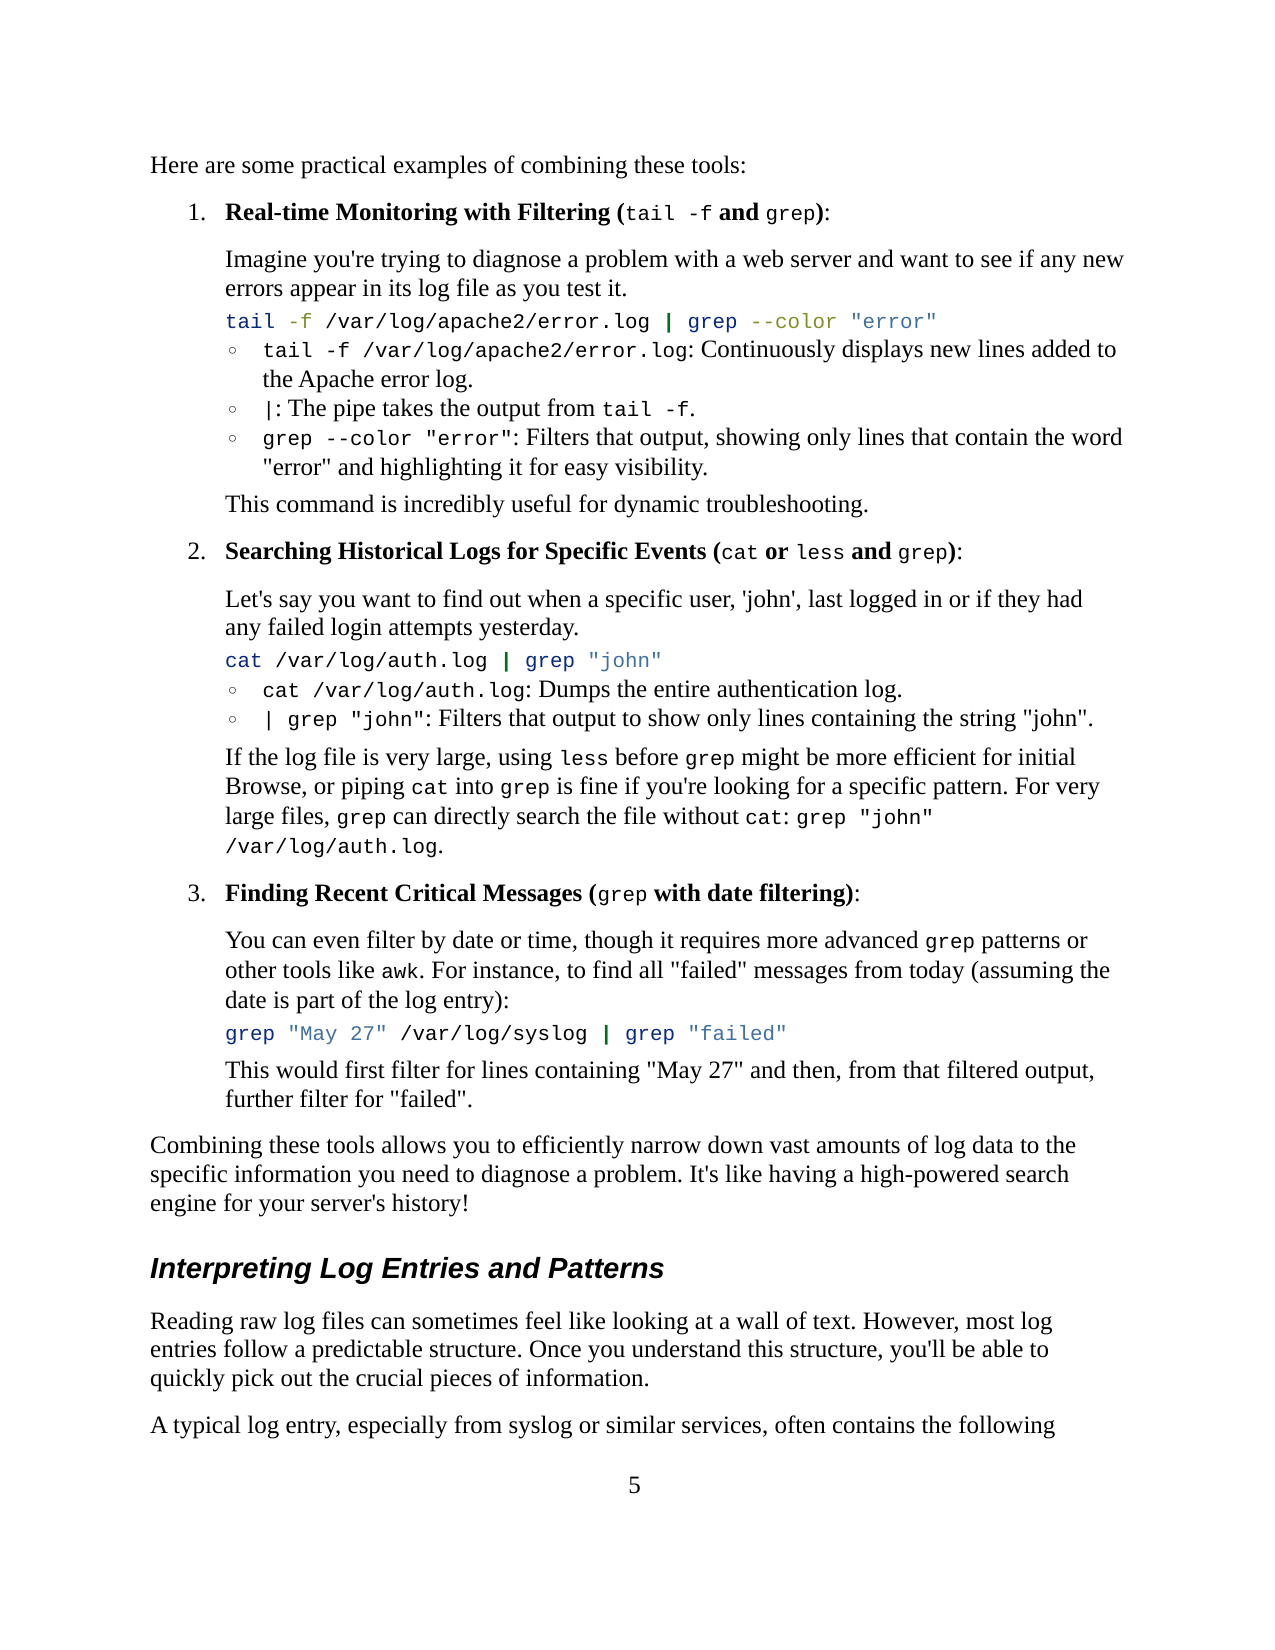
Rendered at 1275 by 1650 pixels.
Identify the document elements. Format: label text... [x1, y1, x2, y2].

list |: The pipe takes the output from tail -f. [225, 393, 1125, 422]
list This command is incredibly useful for dynamic troubleshooting. [187, 489, 1125, 518]
text Here are some practical examples of combining these tools: [150, 150, 1125, 179]
subtitle Interpreting Log Entries and Patterns [150, 1251, 1125, 1284]
text Reading raw log files can sometimes feel like looking at a wall of text. However, most log entries follow a predictable structure. Once you understand this structure, you'll be able to quickly pick out the crucial pieces of information. [150, 1306, 1125, 1392]
list Searching Historical Logs for Specific Events (cat or less and grep): [187, 536, 1125, 566]
list cat /var/log/auth.log: Dumps the entire authentication log. [225, 674, 1125, 703]
list You can even filter by date or time, though it requires more advanced grep patterns or other tools like awk. For instance, to find all "failed" messages from today (assuming the date is part of the log entry): [187, 926, 1125, 1013]
list Real-time Monitoring with Filtering (tail -f and grep): [187, 197, 1125, 226]
text A typical log entry, especially from syslog or similar services, often contains the following [150, 1410, 1125, 1439]
list grep --color "error": Filters that output, showing only lines that contain the word "error" and highlighting it for easy visibility. [225, 422, 1125, 481]
text Combining these tools allows you to efficiently narrow down vast amounts of log data to the specific information you need to diagnose a problem. It's like having a high-powered search engine for your server's history! [150, 1131, 1125, 1217]
list Finding Recent Critical Messages (grep with date filtering): [187, 878, 1125, 908]
list Imagine you're trying to diagnose a problem with a web server and want to see if any new errors appear in its log file as you test it. [187, 244, 1125, 302]
list grep "May 27" /var/log/syslog | grep "failed" [187, 1022, 1125, 1046]
list If the log file is very large, using less before grep might be more efficient for initial Browse, or piping cat into grep is fine if you're looking for a specific pattern. For very large files, grep can directly search the file without cat: grep "john" /var/log/auth.log. [187, 742, 1125, 860]
list tail -f /var/log/apache2/error.log: Continuously displays new lines added to the Apache error log. [225, 334, 1125, 393]
list This would first filter for lines containing "May 27" and then, from that filtered output, further filter for "failed". [187, 1055, 1125, 1113]
list Let's say you want to find out when a specific user, 'john', last logged in or if they had any failed login attempts yesterday. [187, 584, 1125, 641]
list cat /var/log/auth.log | grep "john" [187, 650, 1125, 674]
list | grep "john": Filters that output to show only lines containing the string "john". [225, 703, 1125, 733]
list tail -f /var/log/apache2/error.log | grep --color "error" [187, 311, 1125, 334]
